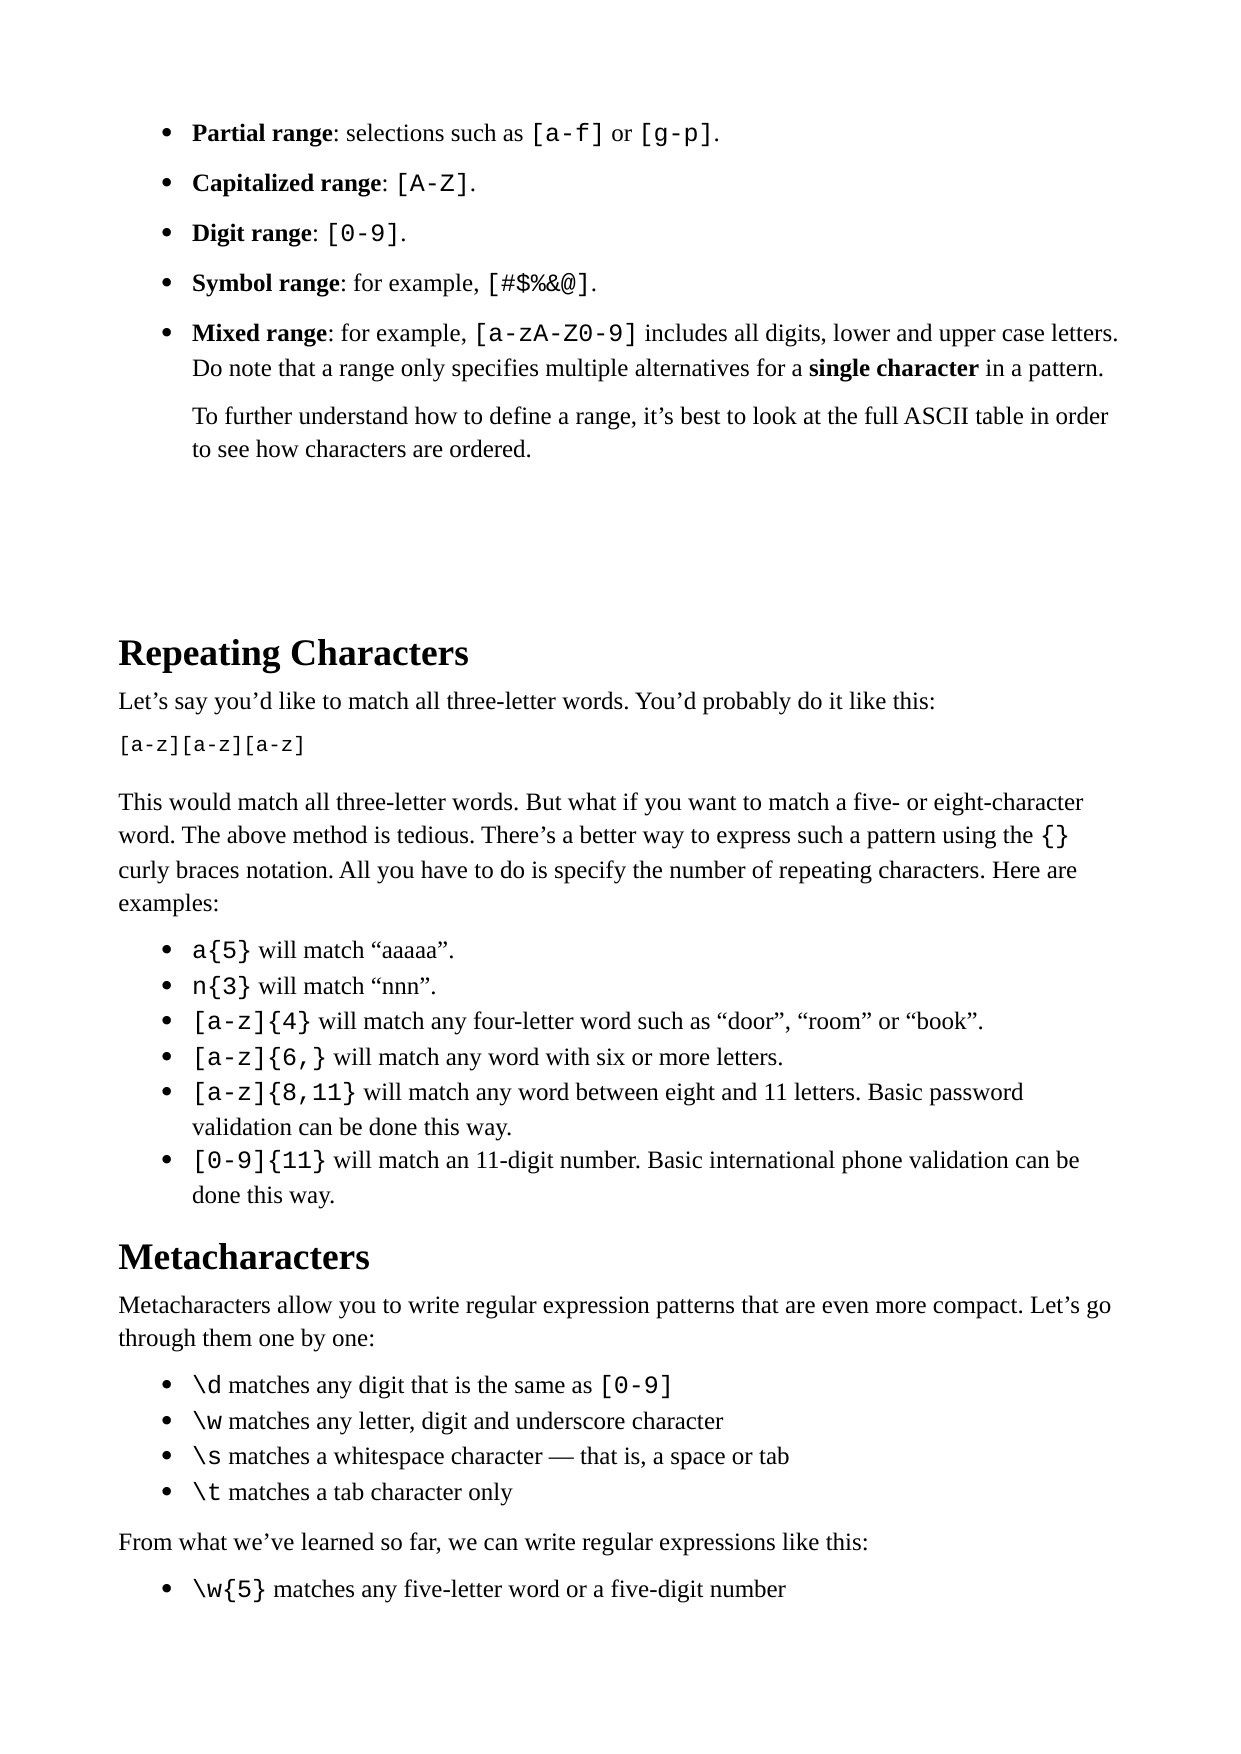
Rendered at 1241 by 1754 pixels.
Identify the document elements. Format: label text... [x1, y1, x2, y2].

list [a-z]{4} will match any four-letter word such as “door”, “room” or “book”. [162, 1006, 1122, 1037]
list \t matches a tab character only [162, 1477, 1122, 1508]
list a{5} will match “aaaaa”. [162, 936, 1122, 966]
text [a-z][a-z][a-z] [118, 734, 1122, 757]
text Let’s say you’d like to match all three-letter words. You’d probably do it like this: [118, 686, 1122, 715]
text From what we’ve learned so far, we can write regular expressions like this: [118, 1527, 1122, 1556]
text This would match all three-letter words. But what if you want to match a five- or eight-character word. The above method is tedious. There’s a better way to express such a pattern using the {} curly braces notation. All you have to do is specify the number of repeating characters. Here are examples: [118, 787, 1122, 917]
subtitle Repeating Characters [118, 631, 1122, 674]
text Metacharacters allow you to write regular expression patterns that are even more compact. Let’s go through them one by one: [118, 1290, 1122, 1352]
list [a-z]{6,} will match any word with six or more letters. [162, 1042, 1122, 1073]
list \s matches a whitespace character — that is, a space or tab [162, 1441, 1122, 1472]
list Partial range: selections such as [a-f] or [g-p]. [162, 118, 1122, 149]
subtitle Metacharacters [118, 1234, 1122, 1277]
list n{3} will match “nnn”. [162, 971, 1122, 1002]
list [a-z]{8,11} will match any word between eight and 11 letters. Basic password validation can be done this way. [162, 1077, 1122, 1141]
list Symbol range: for example, [#$%&@]. [162, 268, 1122, 299]
list Mixed range: for example, [a-zA-Z0-9] includes all digits, lower and upper case letters. Do note that a range only specifies multiple alternatives for a single character in a pattern. [162, 318, 1122, 382]
list Capitalized range: [A-Z]. [162, 168, 1122, 199]
list Digit range: [0-9]. [162, 218, 1122, 249]
list \w matches any letter, digit and underscore character [162, 1406, 1122, 1437]
list \d matches any digit that is the same as [0-9] [162, 1371, 1122, 1401]
list [0-9]{11} will match an 11-digit number. Basic international phone validation can be done this way. [162, 1145, 1122, 1209]
text To further understand how to define a range, it’s best to look at the full ASCII table in order to see how characters are ordered. [192, 401, 1122, 463]
list \w{5} matches any five-letter word or a five-digit number [162, 1574, 1122, 1605]
